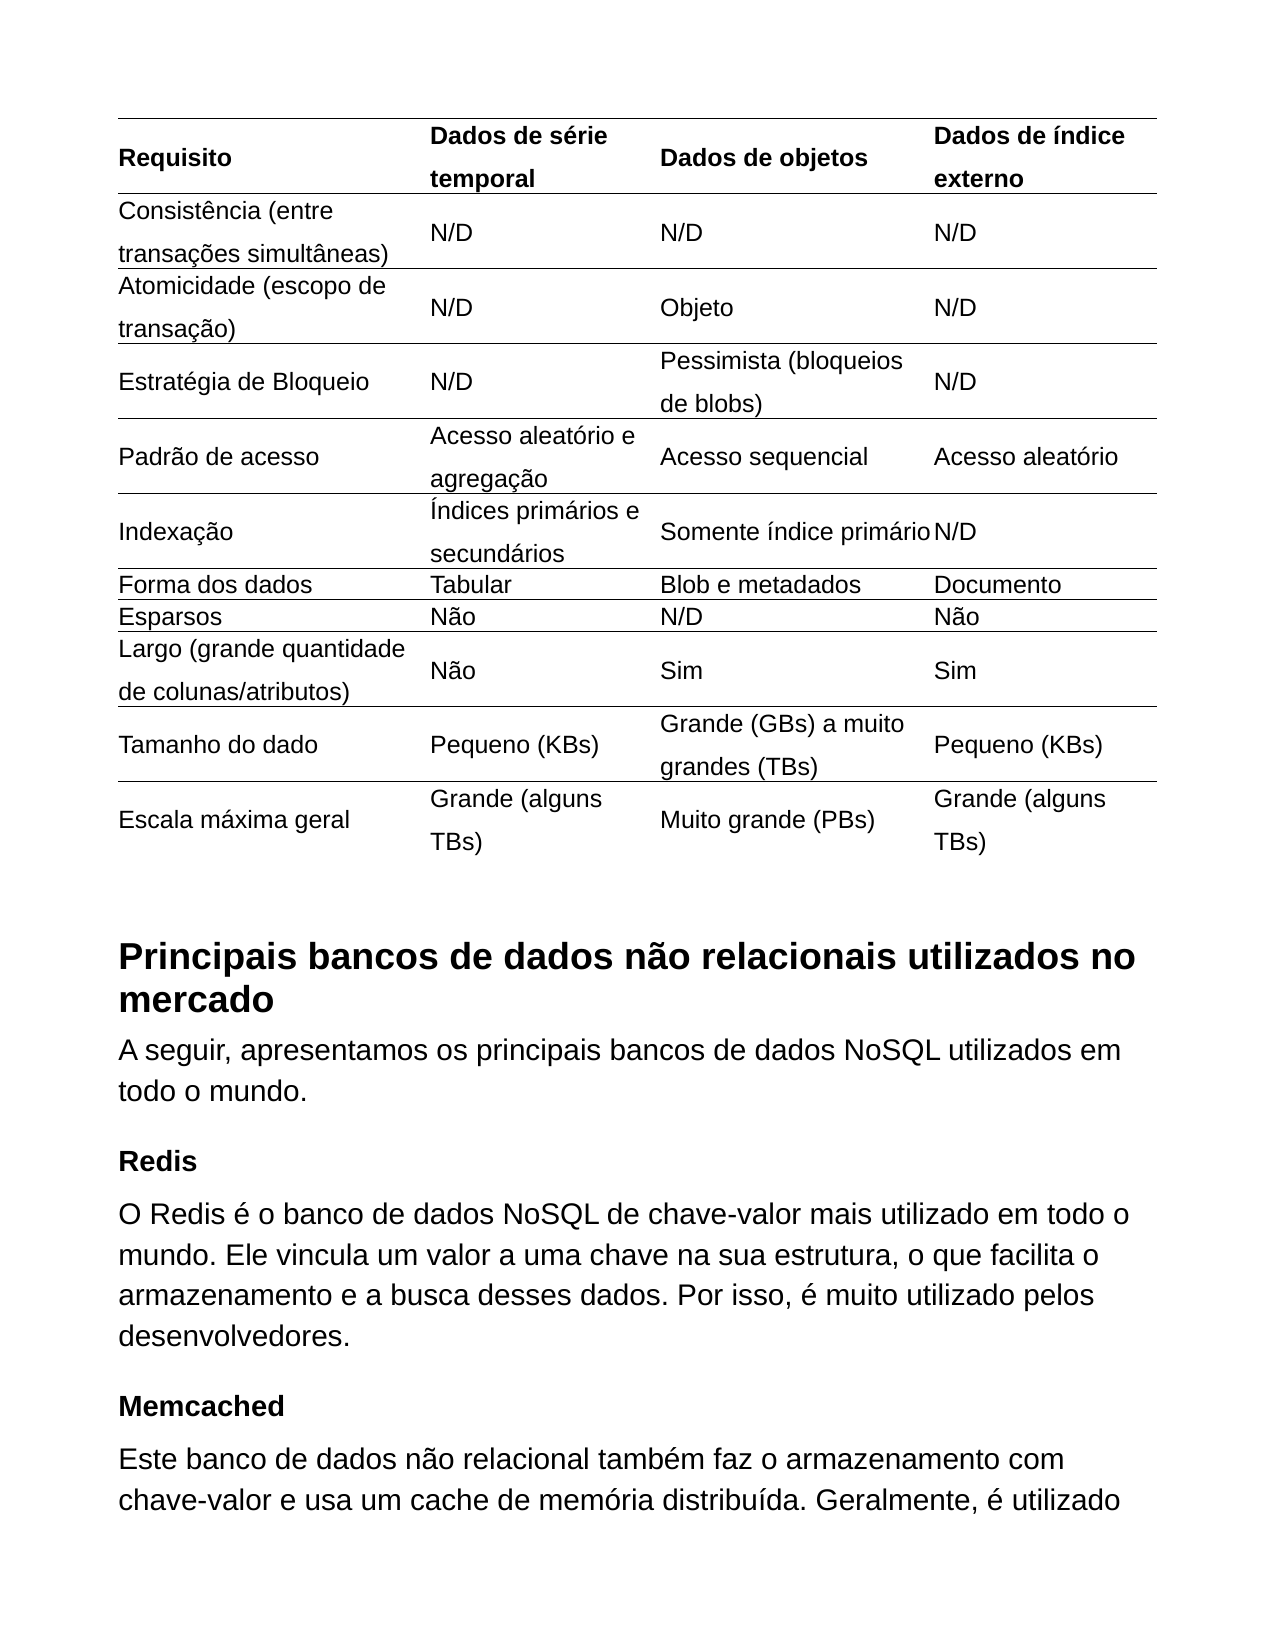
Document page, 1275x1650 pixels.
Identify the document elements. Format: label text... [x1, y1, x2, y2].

subtitle Redis [118, 1144, 1157, 1177]
table_cell Indexação [118, 494, 430, 567]
table_cell Forma dos dados [118, 569, 430, 599]
table_cell Pessimista (bloqueios de blobs) [660, 344, 934, 418]
table_cell Blob e metadados [660, 569, 934, 599]
table_header Dados de série temporal [430, 119, 660, 193]
table_cell N/D [660, 194, 934, 268]
table_cell Pequeno (KBs) [934, 707, 1157, 781]
table_cell Índices primários e secundários [430, 494, 660, 567]
table_header Dados de objetos [660, 119, 934, 193]
table_cell N/D [934, 344, 1157, 418]
table_cell Sim [934, 632, 1157, 706]
text O Redis é o banco de dados NoSQL de chave-valor mais utilizado em todo o mundo. Ele vincula um valor a uma chave na sua estrutura, o que facilita o armazenamento e a busca desses dados. Por isso, é muito utilizado pelos desenvolvedores. [118, 1196, 1157, 1353]
table_cell Tamanho do dado [118, 707, 430, 781]
table_cell Padrão de acesso [118, 419, 430, 493]
table_cell Acesso aleatório [934, 419, 1157, 493]
table_cell Grande (alguns TBs) [430, 782, 660, 856]
table_cell Pequeno (KBs) [430, 707, 660, 781]
table_cell N/D [430, 344, 660, 418]
table_cell Sim [660, 632, 934, 706]
table_cell Tabular [430, 569, 660, 599]
table_cell Somente índice primário [660, 494, 934, 567]
table_cell Largo (grande quantidade de colunas/atributos) [118, 632, 430, 706]
table_cell Não [430, 632, 660, 706]
table_cell Escala máxima geral [118, 782, 430, 856]
table_cell Atomicidade (escopo de transação) [118, 269, 430, 343]
text A seguir, apresentamos os principais bancos de dados NoSQL utilizados em todo o mundo. [118, 1033, 1157, 1108]
table_header Dados de índice externo [934, 119, 1157, 193]
table_cell N/D [934, 494, 1157, 567]
table_cell Acesso sequencial [660, 419, 934, 493]
table_cell Esparsos [118, 600, 430, 631]
subtitle Principais bancos de dados não relacionais utilizados no mercado [118, 934, 1157, 1020]
table_header Requisito [118, 119, 430, 193]
table_cell Objeto [660, 269, 934, 343]
table_cell Grande (GBs) a muito grandes (TBs) [660, 707, 934, 781]
table_cell Consistência (entre transações simultâneas) [118, 194, 430, 268]
subtitle Memcached [118, 1389, 1157, 1422]
table_cell Estratégia de Bloqueio [118, 344, 430, 418]
table_cell Documento [934, 569, 1157, 599]
table_cell N/D [660, 600, 934, 631]
table_cell Muito grande (PBs) [660, 782, 934, 856]
table_cell Não [934, 600, 1157, 631]
table_cell Acesso aleatório e agregação [430, 419, 660, 493]
table_cell N/D [934, 269, 1157, 343]
table_cell N/D [430, 194, 660, 268]
table_cell Grande (alguns TBs) [934, 782, 1157, 856]
table_cell Não [430, 600, 660, 631]
table_cell N/D [430, 269, 660, 343]
table_cell N/D [934, 194, 1157, 268]
text Este banco de dados não relacional também faz o armazenamento com chave-valor e usa um cache de memória distribuída. Geralmente, é utilizado [118, 1442, 1157, 1516]
